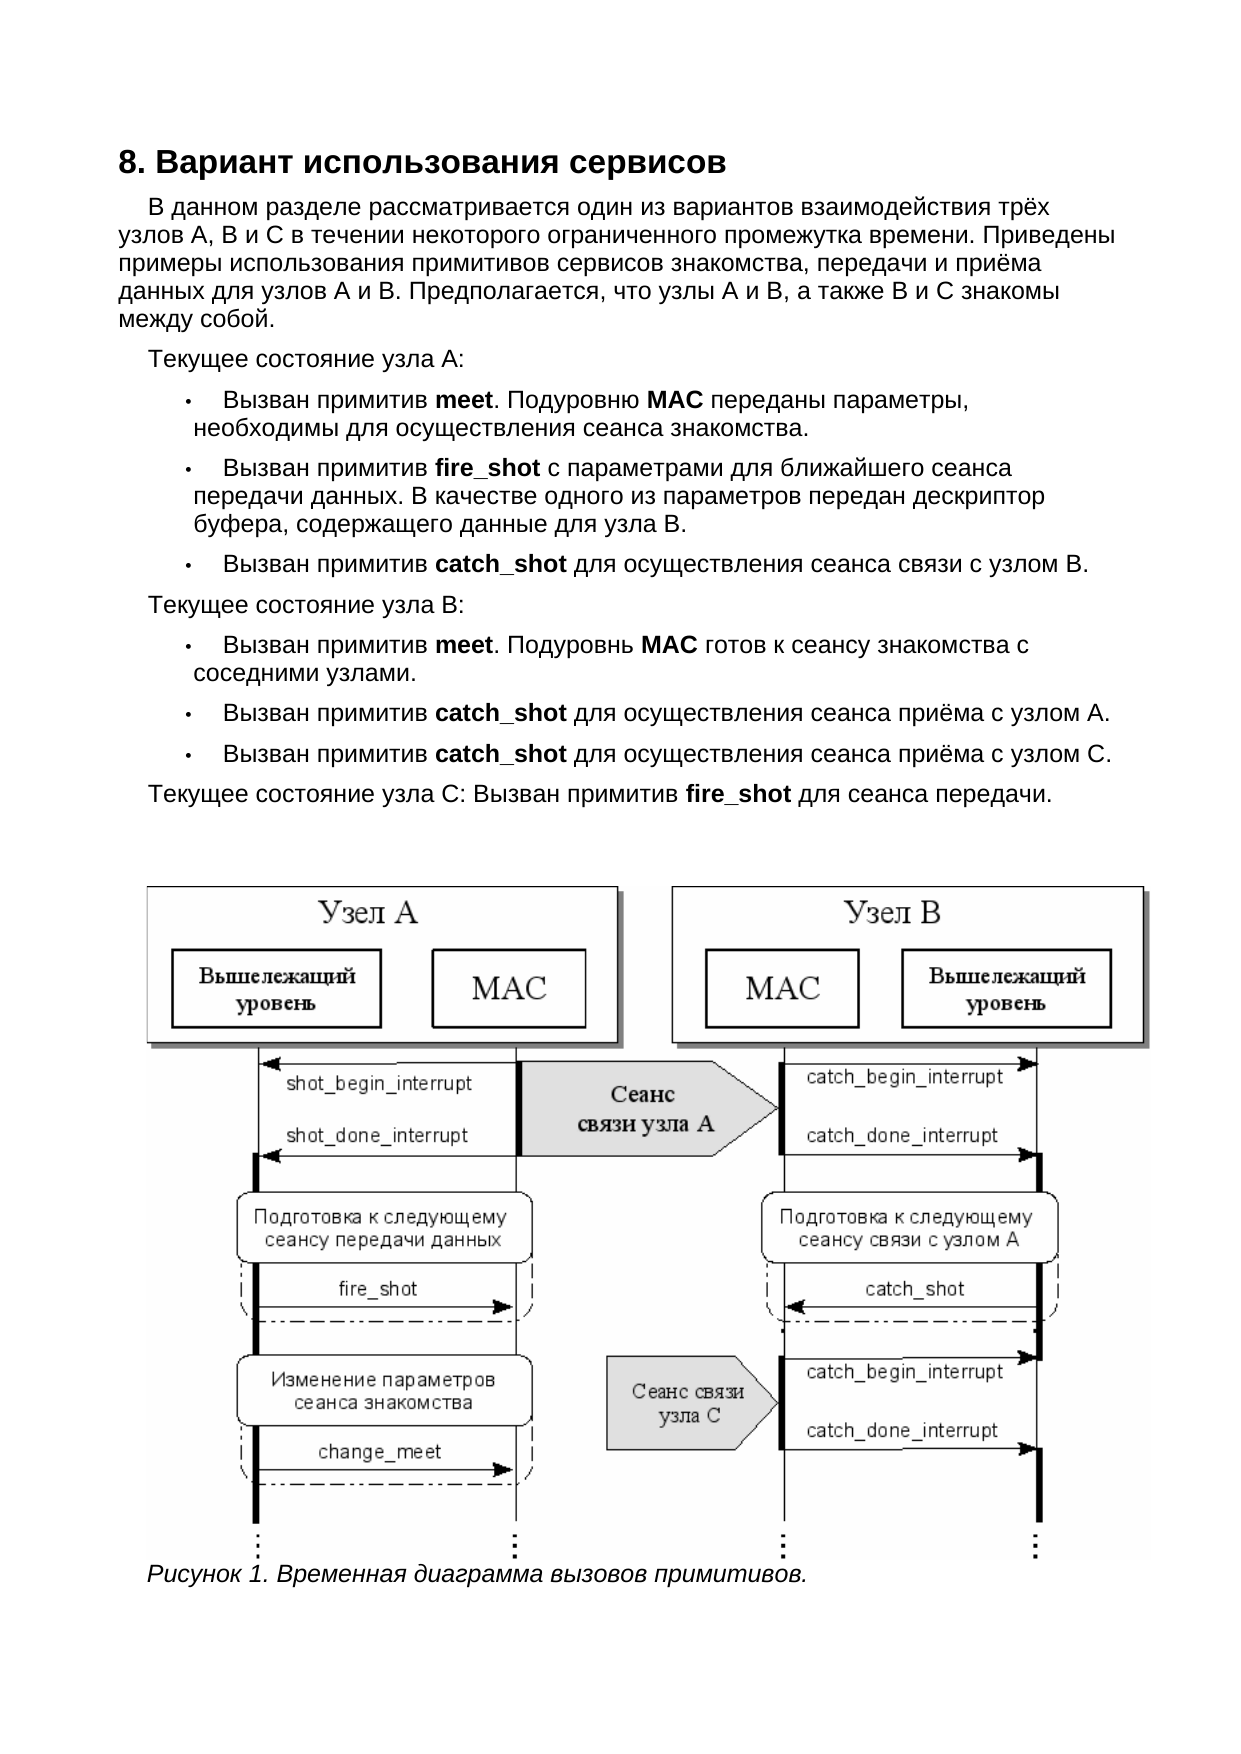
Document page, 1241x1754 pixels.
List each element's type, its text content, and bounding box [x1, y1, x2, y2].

text В данном разделе рассматривается один из вариантов взаимодействия трёх узлов A, B и C в течении некоторого ограниченного промежутка времени. Приведены примеры использования примитивов сервисов знакомства, передачи и приёма данных для узлов A и B. Предполагается, что узлы A и B, а также B и C знакомы между собой. [118, 193, 1122, 332]
picture [146, 886, 1151, 1560]
text Рисунок 1. Временная диаграмма вызовов примитивов. [147, 1560, 1151, 1588]
subtitle Вариант использования сервисов [118, 143, 1122, 180]
list Вызван примитив catch_shot для осуществления сеанса приёма с узлом A. [156, 699, 1122, 727]
list Вызван примитив catch_shot для осуществления сеанса приёма с узлом С. [156, 739, 1122, 767]
list Вызван примитив meet. Подуровнь MAC готов к сеансу знакомства с соседними узлами. [156, 631, 1122, 687]
text Текущее состояние узла B: [118, 590, 1122, 618]
text Текущее состояние узла С: Вызван примитив fire_shot для сеанса передачи. [118, 780, 1122, 808]
list Вызван примитив fire_shot с параметрами для ближайшего сеанса передачи данных. В качестве одного из параметров передан дескриптор буфера, содержащего данные для узла B. [156, 454, 1122, 537]
text Текущее состояние узла A: [118, 345, 1122, 373]
text [147, 872, 1151, 886]
list Вызван примитив catch_shot для осуществления сеанса связи с узлом B. [156, 550, 1122, 578]
list Вызван примитив meet. Подуровню MAC переданы параметры, необходимы для осуществления сеанса знакомства. [156, 385, 1122, 441]
